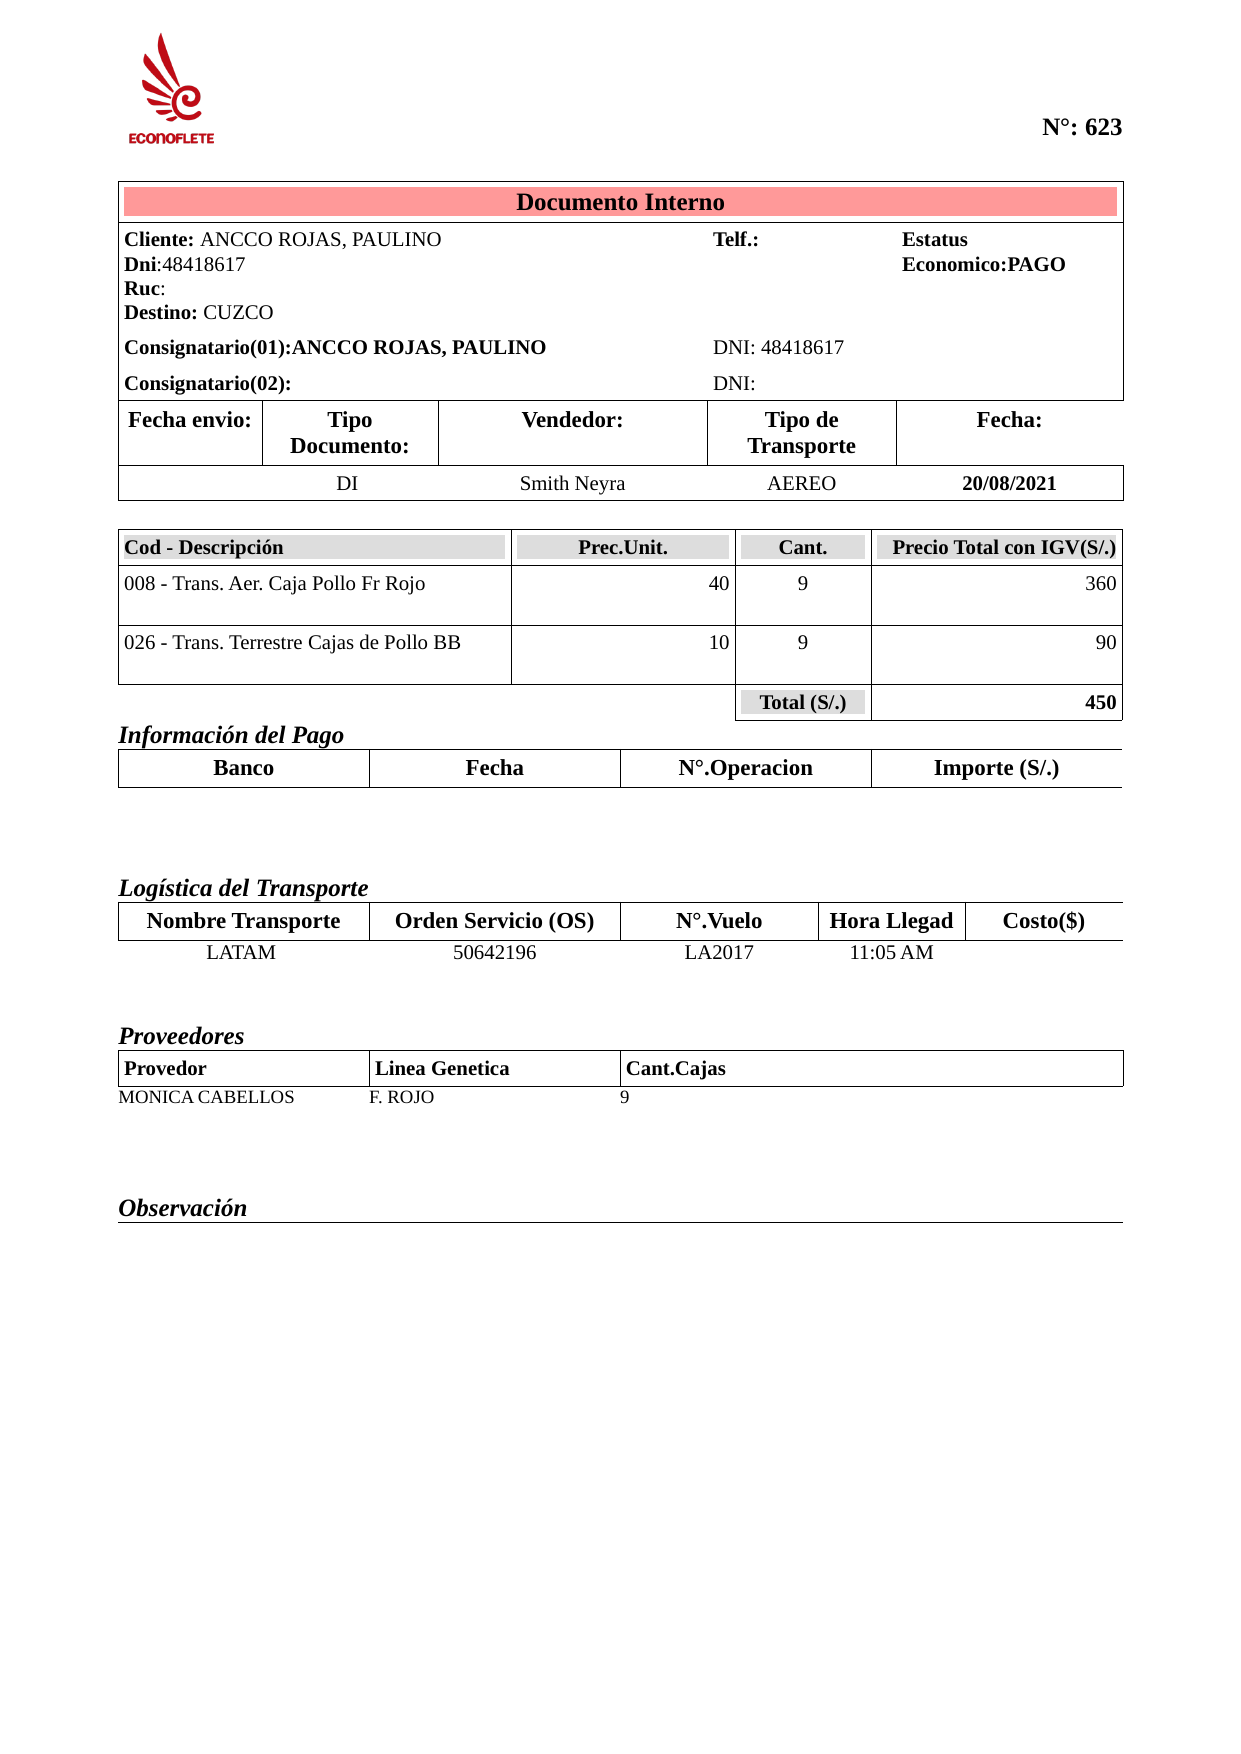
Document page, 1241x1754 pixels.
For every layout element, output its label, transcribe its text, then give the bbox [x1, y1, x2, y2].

table_cell [118, 1129, 369, 1150]
table_cell [620, 788, 871, 815]
table_cell [620, 1172, 1123, 1193]
table_cell [369, 1107, 620, 1129]
table_cell AEREO [707, 466, 896, 500]
table_cell LA2017 [620, 941, 818, 964]
table_cell Tipo de Transporte [708, 401, 896, 465]
table_header Cant.Cajas [621, 1051, 1123, 1086]
table_cell DNI: [707, 365, 1123, 400]
table_cell 450 [872, 685, 1122, 720]
table_cell Tipo Documento: [263, 401, 438, 465]
table_cell 11:05 AM [818, 941, 965, 964]
table_cell [818, 993, 965, 1021]
table_cell [369, 964, 620, 992]
table_header Provedor [119, 1051, 369, 1086]
table_cell [118, 1150, 369, 1172]
table_cell [118, 685, 511, 720]
table_header N°.Operacion [621, 750, 871, 787]
table_cell 9 [736, 626, 871, 684]
table_cell [118, 1107, 369, 1129]
table_header Documento Interno [119, 182, 1123, 222]
table_header Prec.Unit. [512, 530, 735, 565]
table_header Cod - Descripción [119, 530, 511, 565]
table_cell DI [262, 466, 438, 500]
table_cell Consignatario(02): [119, 365, 707, 400]
table_header [118, 1223, 1123, 1246]
table_cell [620, 1107, 1123, 1129]
table_cell Consignatario(01):ANCCO ROJAS, PAULINO [119, 329, 707, 365]
table_cell [620, 964, 818, 992]
table_cell 40 [512, 566, 735, 624]
table_cell Fecha envio: [119, 401, 262, 465]
table_cell DNI: 48418617 [707, 329, 1123, 365]
table_cell [620, 1150, 1123, 1172]
table_header N°.Vuelo [621, 903, 818, 939]
table_header Hora Llegad [819, 903, 965, 939]
table_cell F. ROJO [369, 1087, 620, 1107]
table_cell [118, 964, 369, 992]
table_cell [369, 788, 620, 815]
table_cell [369, 1172, 620, 1193]
table_cell 20/08/2021 [896, 466, 1123, 500]
table_cell [118, 815, 369, 844]
table_cell 360 [872, 566, 1122, 624]
table_cell [118, 844, 369, 873]
table_cell [620, 815, 871, 844]
table_cell Estatus Economico:PAGO [896, 223, 1123, 329]
table_cell [369, 844, 620, 873]
table_cell [620, 993, 818, 1021]
text Proveedores [118, 1021, 1122, 1050]
table_cell [620, 1129, 1123, 1150]
table_cell LATAM [118, 941, 369, 964]
table_cell [871, 844, 1122, 873]
table_header Costo($) [966, 903, 1123, 939]
table_header Fecha [370, 750, 620, 787]
table_cell [369, 993, 620, 1021]
table_cell Vendedor: [439, 401, 707, 465]
table_cell [119, 466, 262, 500]
text Observación [118, 1193, 1122, 1222]
table_cell [965, 941, 1123, 964]
table_cell Total (S/.) [736, 685, 871, 720]
table_cell 50642196 [369, 941, 620, 964]
table_cell 90 [872, 626, 1122, 684]
table_cell Fecha: [897, 401, 1123, 465]
table_cell [871, 815, 1122, 844]
table_cell [511, 685, 735, 720]
picture [118, 32, 225, 144]
table_cell [620, 844, 871, 873]
table_cell 9 [620, 1087, 1123, 1107]
table_cell Telf.: [707, 223, 896, 329]
table_header Importe (S/.) [872, 750, 1122, 787]
table_header Linea Genetica [370, 1051, 620, 1086]
table_cell Cliente: ANCCO ROJAS, PAULINO Dni:48418617 Ruc: Destino: CUZCO [119, 223, 707, 329]
table_header Banco [119, 750, 369, 787]
table_cell [369, 815, 620, 844]
table_cell 026 - Trans. Terrestre Cajas de Pollo BB [119, 626, 511, 684]
table_header Orden Servicio (OS) [370, 903, 620, 939]
table_cell [118, 1172, 369, 1193]
text Información del Pago [118, 720, 1122, 749]
table_cell [118, 993, 369, 1021]
table_cell [369, 1129, 620, 1150]
table_cell 10 [512, 626, 735, 684]
text Logística del Transporte [118, 873, 1122, 902]
table_cell 9 [736, 566, 871, 624]
table_cell 008 - Trans. Aer. Caja Pollo Fr Rojo [119, 566, 511, 624]
table_cell [871, 788, 1122, 815]
table_cell Smith Neyra [438, 466, 707, 500]
table_cell [818, 964, 965, 992]
table_header Cant. [736, 530, 871, 565]
table_cell [369, 1150, 620, 1172]
table_cell MONICA CABELLOS [118, 1087, 369, 1107]
table_cell [965, 993, 1123, 1021]
table_header Precio Total con IGV(S/.) [872, 530, 1122, 565]
table_header Nombre Transporte [119, 903, 369, 939]
table_cell [118, 788, 369, 815]
table_cell [965, 964, 1123, 992]
